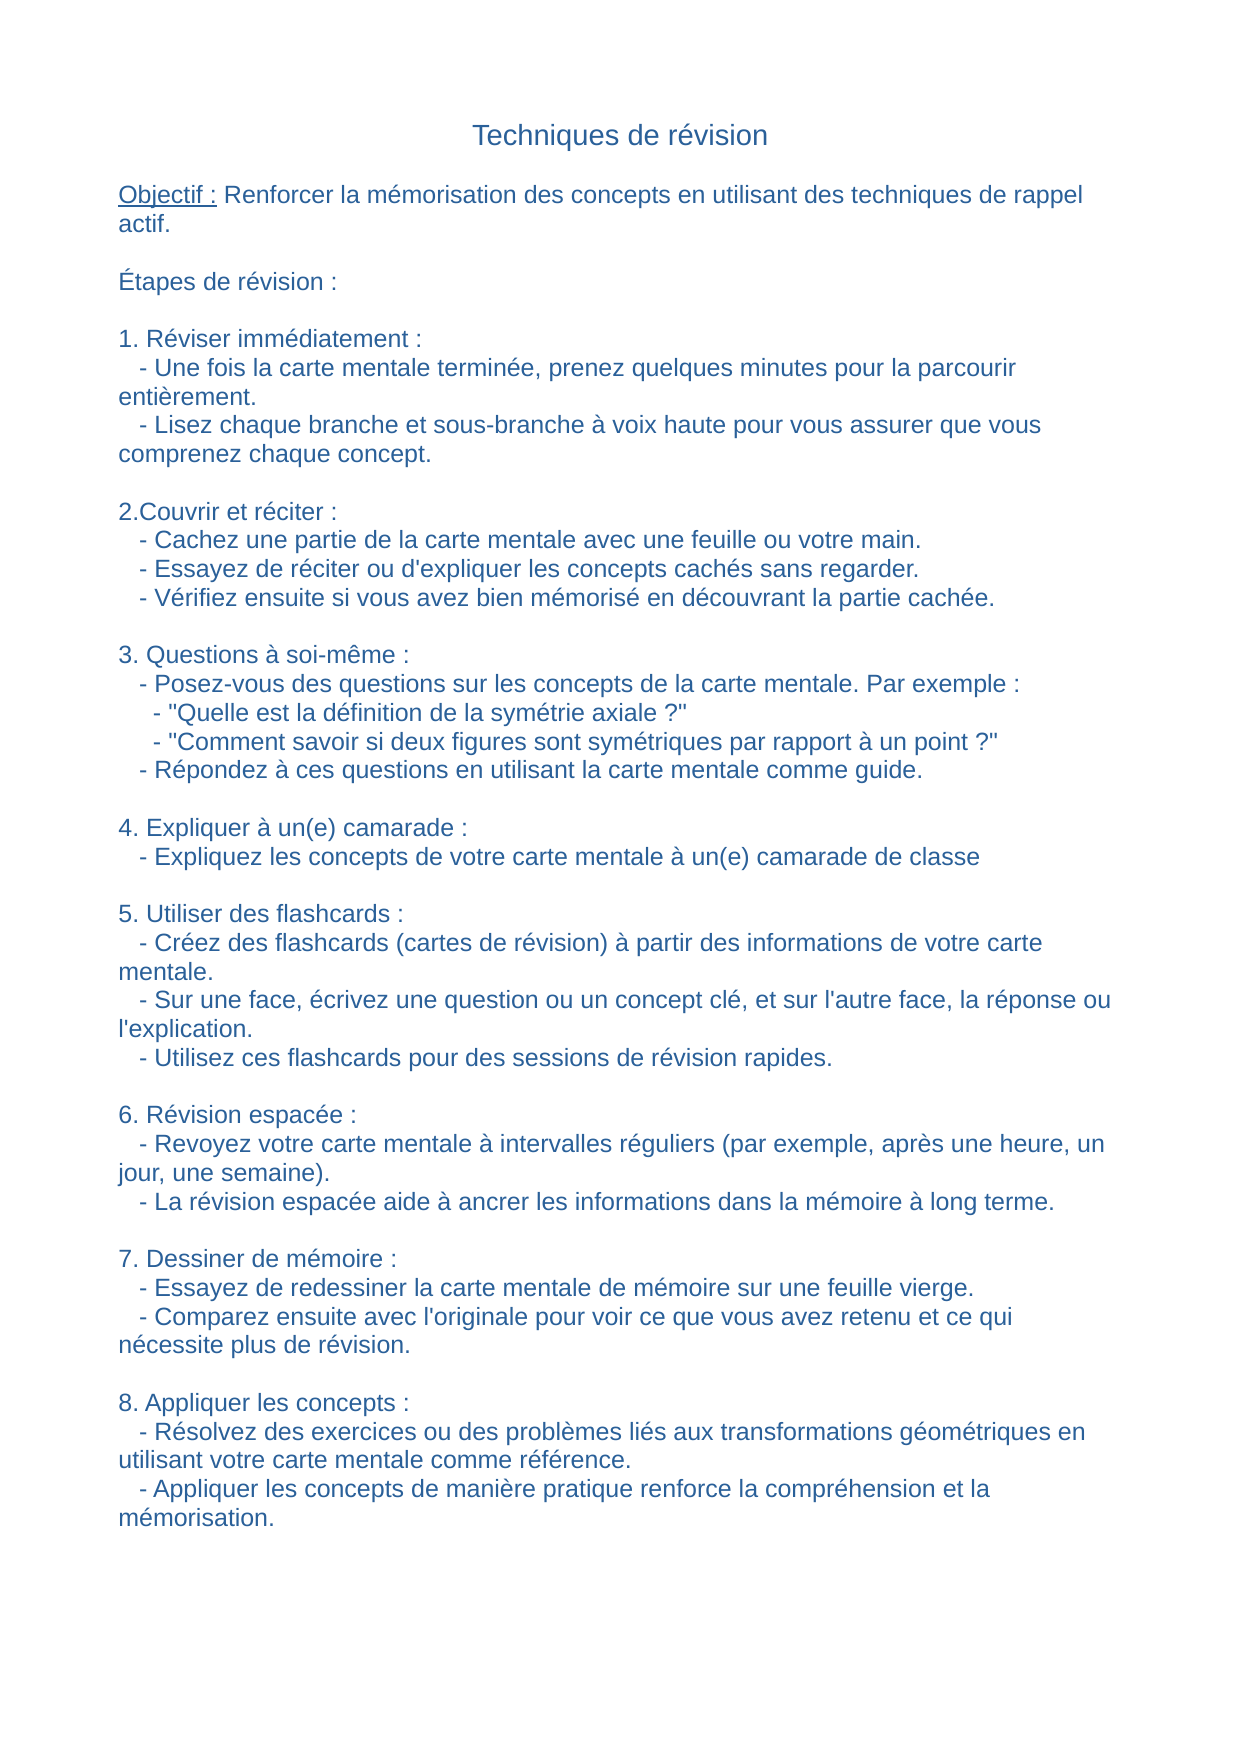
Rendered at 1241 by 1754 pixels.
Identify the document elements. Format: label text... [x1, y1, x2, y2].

text 4. Expliquer à un(e) camarade : [118, 813, 1122, 842]
text - "Quelle est la définition de la symétrie axiale ?" [118, 698, 1122, 727]
text - Essayez de réciter ou d'expliquer les concepts cachés sans regarder. [118, 554, 1122, 583]
text 1. Réviser immédiatement : [118, 324, 1122, 353]
text - Essayez de redessiner la carte mentale de mémoire sur une feuille vierge. [118, 1273, 1122, 1302]
text - Résolvez des exercices ou des problèmes liés aux transformations géométriques en utilisant votre carte mentale comme référence. [118, 1417, 1122, 1474]
text - Utilisez ces flashcards pour des sessions de révision rapides. [118, 1043, 1122, 1072]
text - "Comment savoir si deux figures sont symétriques par rapport à un point ?" [118, 727, 1122, 755]
text Techniques de révision [118, 118, 1122, 152]
text - Répondez à ces questions en utilisant la carte mentale comme guide. [118, 755, 1122, 784]
text 2.Couvrir et réciter : [118, 497, 1122, 525]
text - Appliquer les concepts de manière pratique renforce la compréhension et la mémorisation. [118, 1474, 1122, 1532]
text - Créez des flashcards (cartes de révision) à partir des informations de votre carte mentale. [118, 928, 1122, 985]
text - Comparez ensuite avec l'originale pour voir ce que vous avez retenu et ce qui nécessite plus de révision. [118, 1302, 1122, 1359]
text - Posez-vous des questions sur les concepts de la carte mentale. Par exemple : [118, 669, 1122, 698]
text Étapes de révision : [118, 267, 1122, 295]
text - Expliquez les concepts de votre carte mentale à un(e) camarade de classe [118, 842, 1122, 870]
text - Cachez une partie de la carte mentale avec une feuille ou votre main. [118, 525, 1122, 554]
text 3. Questions à soi-même : [118, 640, 1122, 669]
text - Revoyez votre carte mentale à intervalles réguliers (par exemple, après une heure, un jour, une semaine). [118, 1129, 1122, 1187]
text - Vérifiez ensuite si vous avez bien mémorisé en découvrant la partie cachée. [118, 583, 1122, 612]
text - Sur une face, écrivez une question ou un concept clé, et sur l'autre face, la réponse ou l'explication. [118, 985, 1122, 1043]
text - Une fois la carte mentale terminée, prenez quelques minutes pour la parcourir entièrement. [118, 353, 1122, 410]
text 6. Révision espacée : [118, 1100, 1122, 1129]
text Objectif : Renforcer la mémorisation des concepts en utilisant des techniques de rappel actif. [118, 180, 1122, 238]
text 8. Appliquer les concepts : [118, 1388, 1122, 1417]
text 7. Dessiner de mémoire : [118, 1244, 1122, 1273]
text 5. Utiliser des flashcards : [118, 899, 1122, 928]
text - Lisez chaque branche et sous-branche à voix haute pour vous assurer que vous comprenez chaque concept. [118, 410, 1122, 468]
text - La révision espacée aide à ancrer les informations dans la mémoire à long terme. [118, 1187, 1122, 1215]
